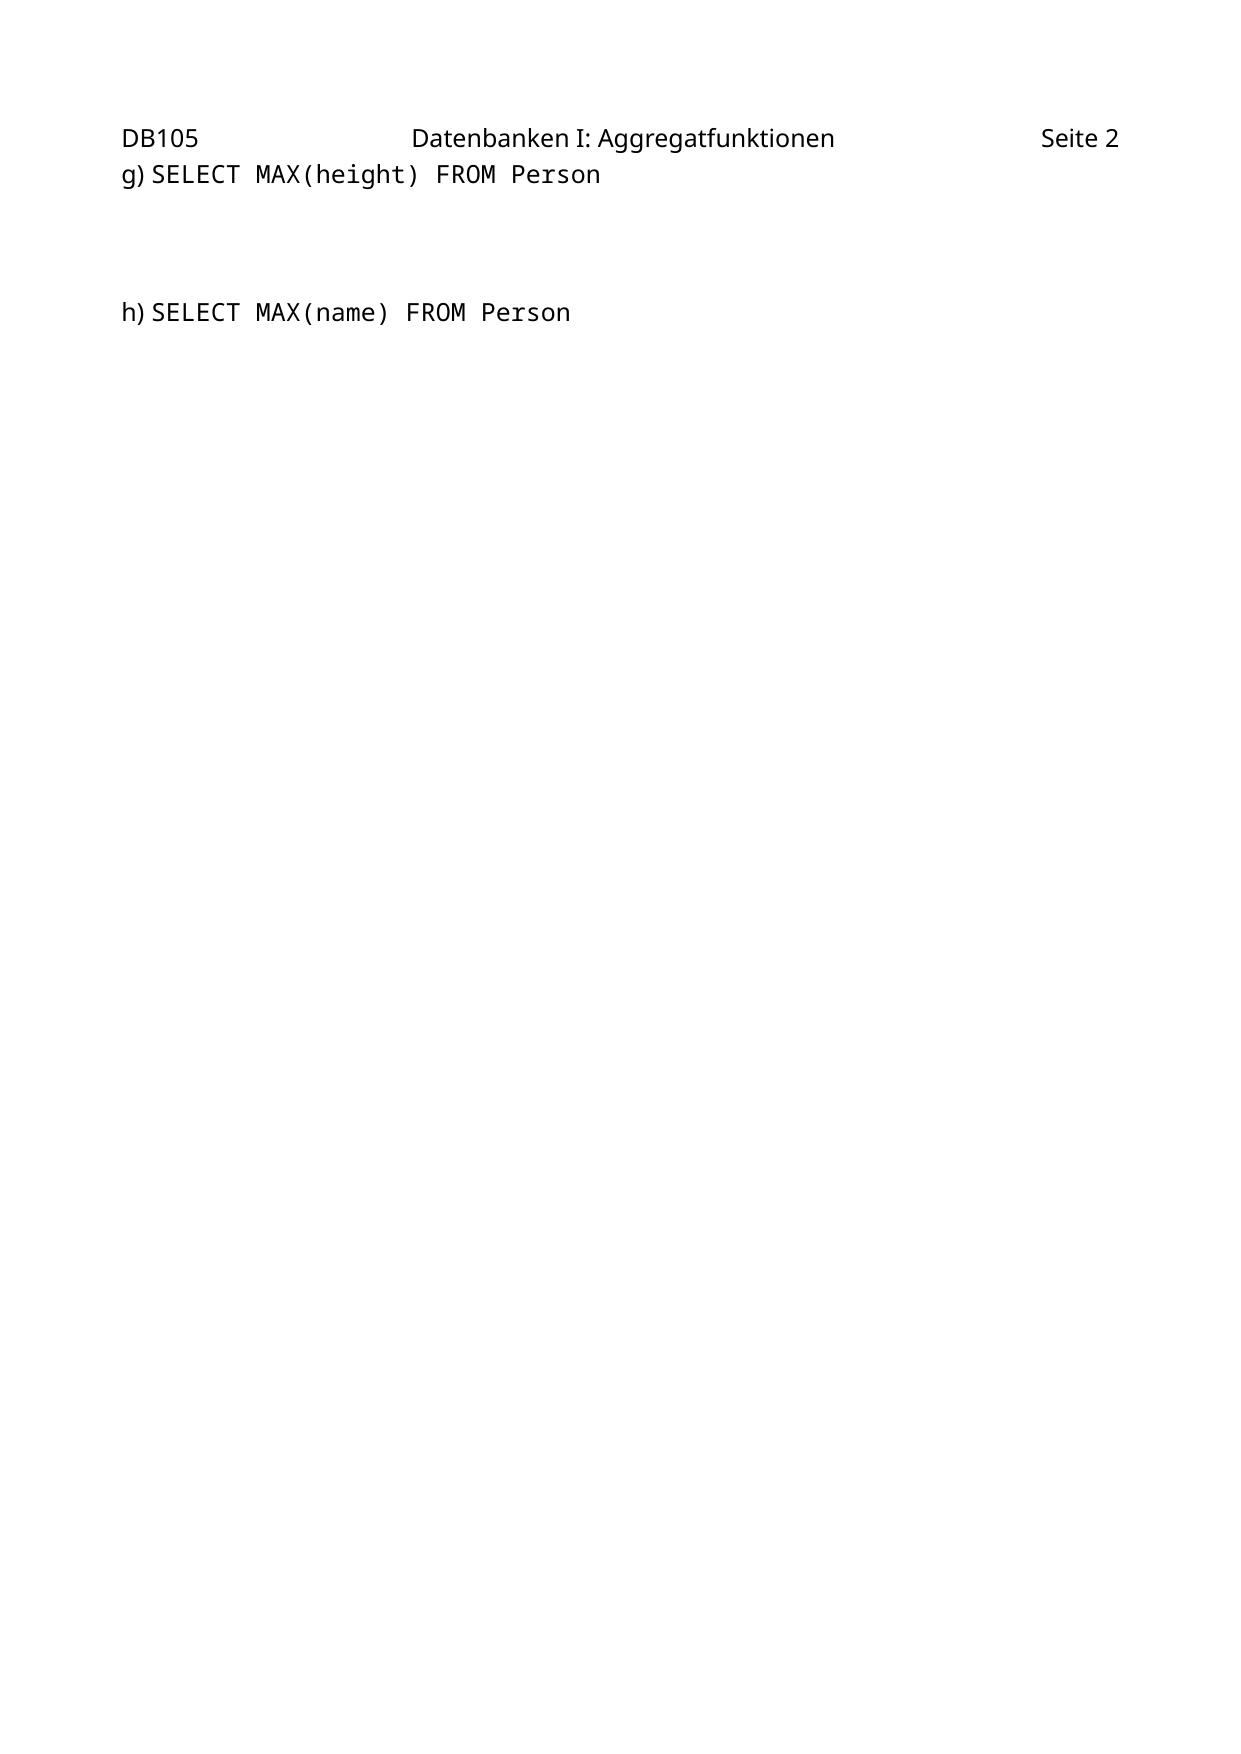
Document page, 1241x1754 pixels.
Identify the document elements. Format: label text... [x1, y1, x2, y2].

text h) SELECT MAX(name) FROM Person [121, 295, 1119, 329]
text g) SELECT MAX(height) FROM Person [121, 157, 1119, 191]
